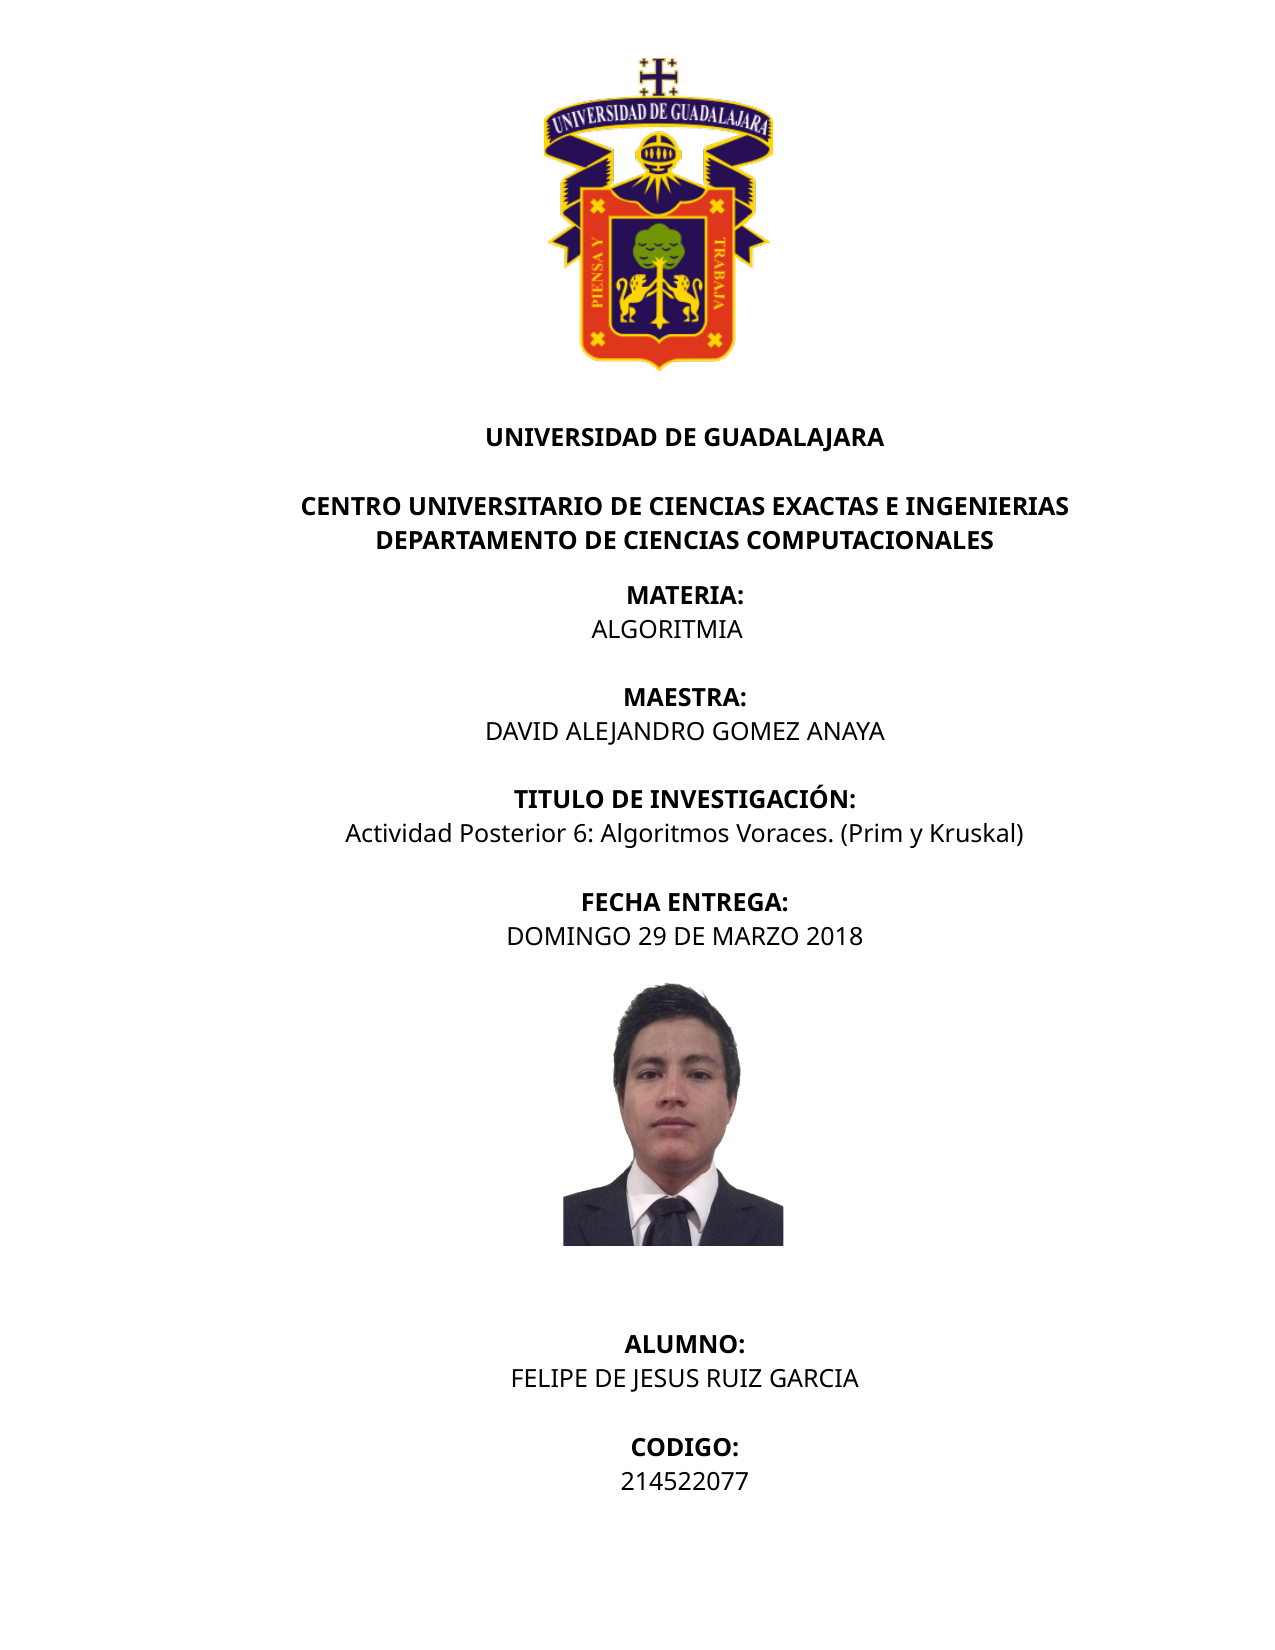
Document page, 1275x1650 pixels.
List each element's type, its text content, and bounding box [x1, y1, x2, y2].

picture [543, 58, 773, 371]
text DAVID ALEJANDRO GOMEZ ANAYA [177, 714, 1157, 748]
text DOMINGO 29 DE MARZO 2018 [177, 918, 1157, 952]
text 214522077 [177, 1463, 1157, 1497]
text ALUMNO: [177, 1327, 1157, 1361]
text Actividad Posterior 6: Algoritmos Voraces. (Prim y Kruskal) [177, 816, 1157, 850]
text CODIGO: [177, 1429, 1157, 1463]
text TITULO DE INVESTIGACIÓN: [177, 782, 1157, 816]
text UNIVERSIDAD DE GUADALAJARA [177, 420, 1157, 454]
text ALGORITMIA [177, 612, 1157, 646]
picture [563, 955, 784, 1246]
text FECHA ENTREGA: [177, 884, 1157, 918]
text CENTRO UNIVERSITARIO DE CIENCIAS EXACTAS E INGENIERIAS [177, 488, 1157, 522]
text MAESTRA: [177, 680, 1157, 714]
text FELIPE DE JESUS RUIZ GARCIA [177, 1361, 1157, 1395]
text DEPARTAMENTO DE CIENCIAS COMPUTACIONALES [177, 522, 1157, 556]
text MATERIA: [177, 578, 1157, 612]
